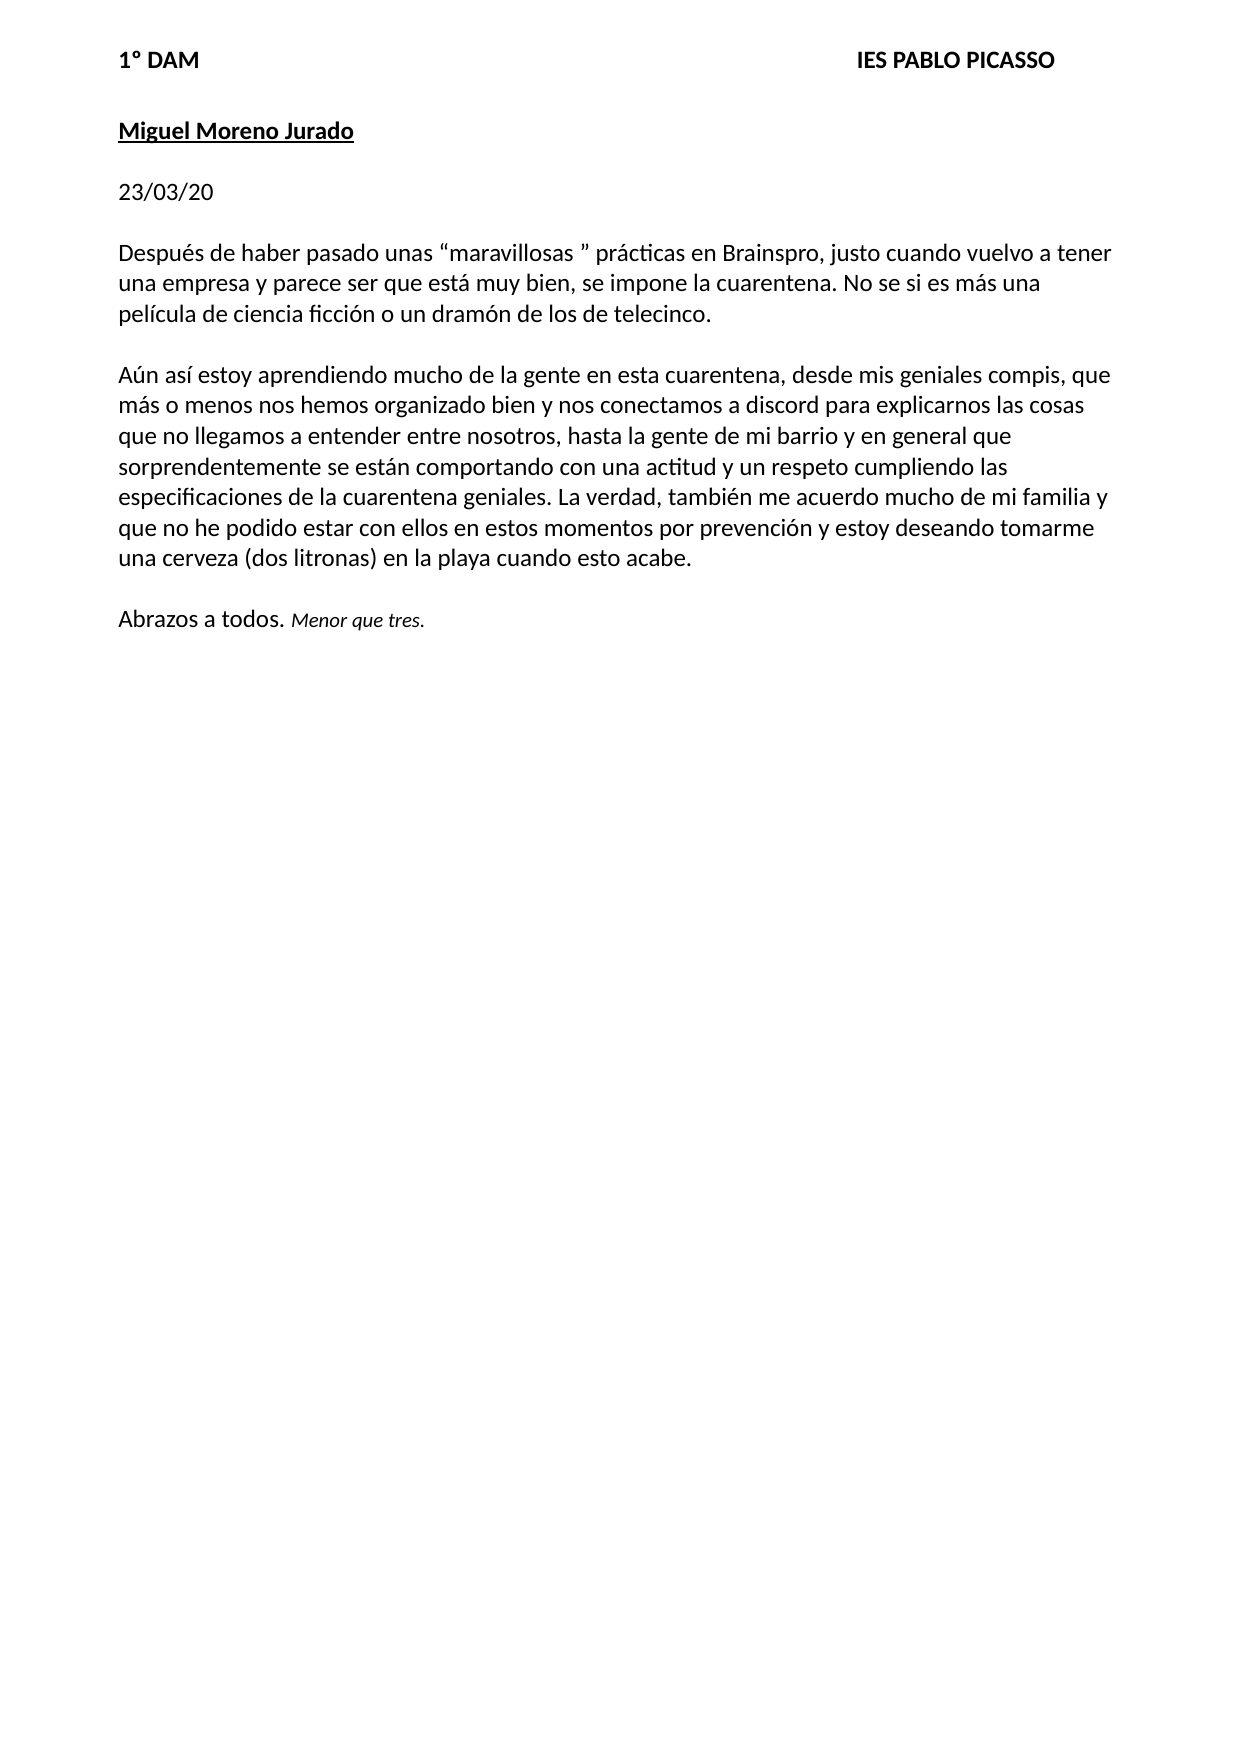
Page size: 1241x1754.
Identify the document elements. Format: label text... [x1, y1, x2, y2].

text Miguel Moreno Jurado [118, 115, 1122, 146]
text Abrazos a todos. Menor que tres. [118, 603, 1122, 634]
text Después de haber pasado unas “maravillosas ” prácticas en Brainspro, justo cuando vuelvo a tener una empresa y parece ser que está muy bien, se impone la cuarentena. No se si es más una película de ciencia ficción o un dramón de los de telecinco. [118, 237, 1122, 329]
text Aún así estoy aprendiendo mucho de la gente en esta cuarentena, desde mis geniales compis, que más o menos nos hemos organizado bien y nos conectamos a discord para explicarnos las cosas que no llegamos a entender entre nosotros, hasta la gente de mi barrio y en general que sorprendentemente se están comportando con una actitud y un respeto cumpliendo las especificaciones de la cuarentena geniales. La verdad, también me acuerdo mucho de mi familia y que no he podido estar con ellos en estos momentos por prevención y estoy deseando tomarme una cerveza (dos litronas) en la playa cuando esto acabe. [118, 359, 1122, 573]
text 23/03/20 [118, 176, 1122, 207]
